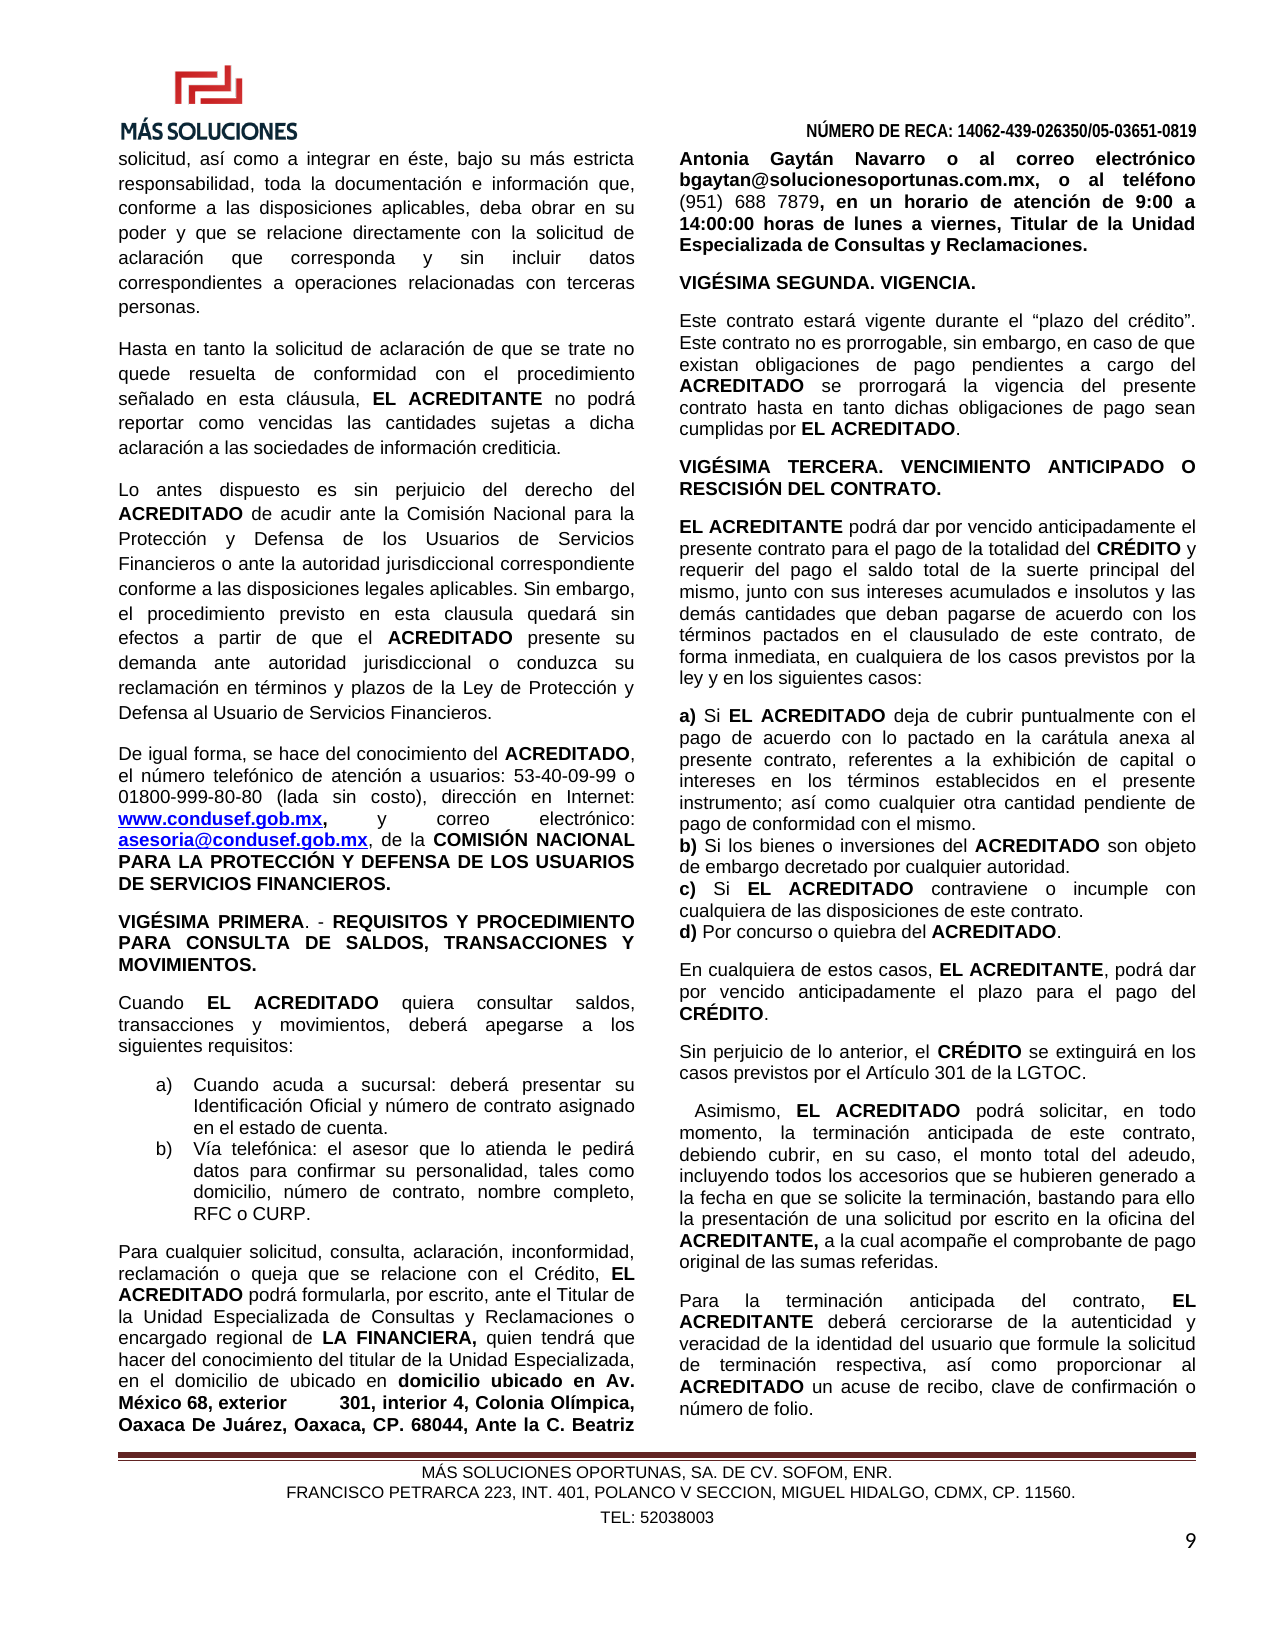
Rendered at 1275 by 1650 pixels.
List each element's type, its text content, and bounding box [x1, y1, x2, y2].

text EL ACREDITANTE podrá dar por vencido anticipadamente el presente contrato para el pago de la totalidad del CRÉDITO y requerir del pago el saldo total de la suerte principal del mismo, junto con sus intereses acumulados e insolutos y las demás cantidades que deban pagarse de acuerdo con los términos pactados en el clausulado de este contrato, de forma inmediata, en cualquiera de los casos previstos por la ley y en los siguientes casos: [679, 516, 1196, 689]
text Este contrato estará vigente durante el “plazo del crédito”. Este contrato no es prorrogable, sin embargo, en caso de que existan obligaciones de pago pendientes a cargo del ACREDITADO se prorrogará la vigencia del presente contrato hasta en tanto dichas obligaciones de pago sean cumplidas por EL ACREDITADO. [679, 310, 1196, 440]
text b) Si los bienes o inversiones del ACREDITADO son objeto de embargo decretado por cualquier autoridad. [679, 835, 1196, 878]
text Hasta en tanto la solicitud de aclaración de que se trate no quede resuelta de conformidad con el procedimiento señalado en esta cláusula, EL ACREDITANTE no podrá reportar como vencidas las cantidades sujetas a dicha aclaración a las sociedades de información crediticia. [118, 338, 635, 458]
text Asimismo, EL ACREDITADO podrá solicitar, en todo momento, la terminación anticipada de este contrato, debiendo cubrir, en su caso, el monto total del adeudo, incluyendo todos los accesorios que se hubieren generado a la fecha en que se solicite la terminación, bastando para ello la presentación de una solicitud por escrito en la oficina del ACREDITANTE, a la cual acompañe el comprobante de pago original de las sumas referidas. [679, 1100, 1196, 1273]
text VIGÉSIMA SEGUNDA. VIGENCIA. [679, 272, 1196, 294]
picture [115, 60, 302, 148]
text VIGÉSIMA PRIMERA. - REQUISITOS Y PROCEDIMIENTO PARA CONSULTA DE SALDOS, TRANSACCIONES Y MOVIMIENTOS. [118, 911, 635, 975]
text En cualquiera de estos casos, EL ACREDITANTE, podrá dar por vencido anticipadamente el plazo para el pago del CRÉDITO. [679, 959, 1196, 1024]
list Cuando acuda a sucursal: deberá presentar su Identificación Oficial y número de contrato asignado en el estado de cuenta. [156, 1073, 635, 1138]
text Lo antes dispuesto es sin perjuicio del derecho del ACREDITADO de acudir ante la Comisión Nacional para la Protección y Defensa de los Usuarios de Servicios Financieros o ante la autoridad jurisdiccional correspondiente conforme a las disposiciones legales aplicables. Sin embargo, el procedimiento previsto en esta clausula quedará sin efectos a partir de que el ACREDITADO presente su demanda ante autoridad jurisdiccional o conduzca su reclamación en términos y plazos de la Ley de Protección y Defensa al Usuario de Servicios Financieros. [118, 478, 635, 723]
text Antonia Gaytán Navarro o al correo electrónico bgaytan@solucionesoportunas.com.mx, o al teléfono (951) 688 7879, en un horario de atención de 9:00 a 14:00:00 horas de lunes a viernes, Titular de la Unidad Especializada de Consultas y Reclamaciones. [679, 148, 1196, 255]
text a) Si EL ACREDITADO deja de cubrir puntualmente con el pago de acuerdo con lo pactado en la carátula anexa al presente contrato, referentes a la exhibición de capital o intereses en los términos establecidos en el presente instrumento; así como cualquier otra cantidad pendiente de pago de conformidad con el mismo. [679, 705, 1196, 835]
text Cuando EL ACREDITADO quiera consultar saldos, transacciones y movimientos, deberá apegarse a los siguientes requisitos: [118, 992, 635, 1057]
text solicitud, así como a integrar en éste, bajo su más estricta responsabilidad, toda la documentación e información que, conforme a las disposiciones aplicables, deba obrar en su poder y que se relacione directamente con la solicitud de aclaración que corresponda y sin incluir datos correspondientes a operaciones relacionadas con terceras personas. [118, 148, 635, 318]
text VIGÉSIMA TERCERA. VENCIMIENTO ANTICIPADO O RESCISIÓN DEL CONTRATO. [679, 456, 1196, 499]
text De igual forma, se hace del conocimiento del ACREDITADO, el número telefónico de atención a usuarios: 53-40-09-99 o 01800-999-80-80 (lada sin costo), dirección en Internet: www.condusef.gob.mx, y correo electrónico: asesoria@condusef.gob.mx, de la COMISIÓN NACIONAL PARA LA PROTECCIÓN Y DEFENSA DE LOS USUARIOS DE SERVICIOS FINANCIEROS. [118, 743, 635, 894]
text Sin perjuicio de lo anterior, el CRÉDITO se extinguirá en los casos previstos por el Artículo 301 de la LGTOC. [679, 1041, 1196, 1084]
text c) Si EL ACREDITADO contraviene o incumple con cualquiera de las disposiciones de este contrato. [679, 878, 1196, 921]
text Para la terminación anticipada del contrato, EL ACREDITANTE deberá cerciorarse de la autenticidad y veracidad de la identidad del usuario que formule la solicitud de terminación respectiva, así como proporcionar al ACREDITADO un acuse de recibo, clave de confirmación o número de folio. [679, 1289, 1196, 1419]
text d) Por concurso o quiebra del ACREDITADO. [679, 921, 1196, 942]
text Para cualquier solicitud, consulta, aclaración, inconformidad, reclamación o queja que se relacione con el Crédito, EL ACREDITADO podrá formularla, por escrito, ante el Titular de la Unidad Especializada de Consultas y Reclamaciones o encargado regional de LA FINANCIERA, quien tendrá que hacer del conocimiento del titular de la Unidad Especializada, en el domicilio de ubicado en domicilio ubicado en Av. México 68, exterior 301, interior 4, Colonia Olímpica, Oaxaca De Juárez, Oaxaca, CP. 68044, Ante la C. Beatriz [118, 1241, 635, 1435]
list Vía telefónica: el asesor que lo atienda le pedirá datos para confirmar su personalidad, tales como domicilio, número de contrato, nombre completo, RFC o CURP. [156, 1138, 635, 1224]
